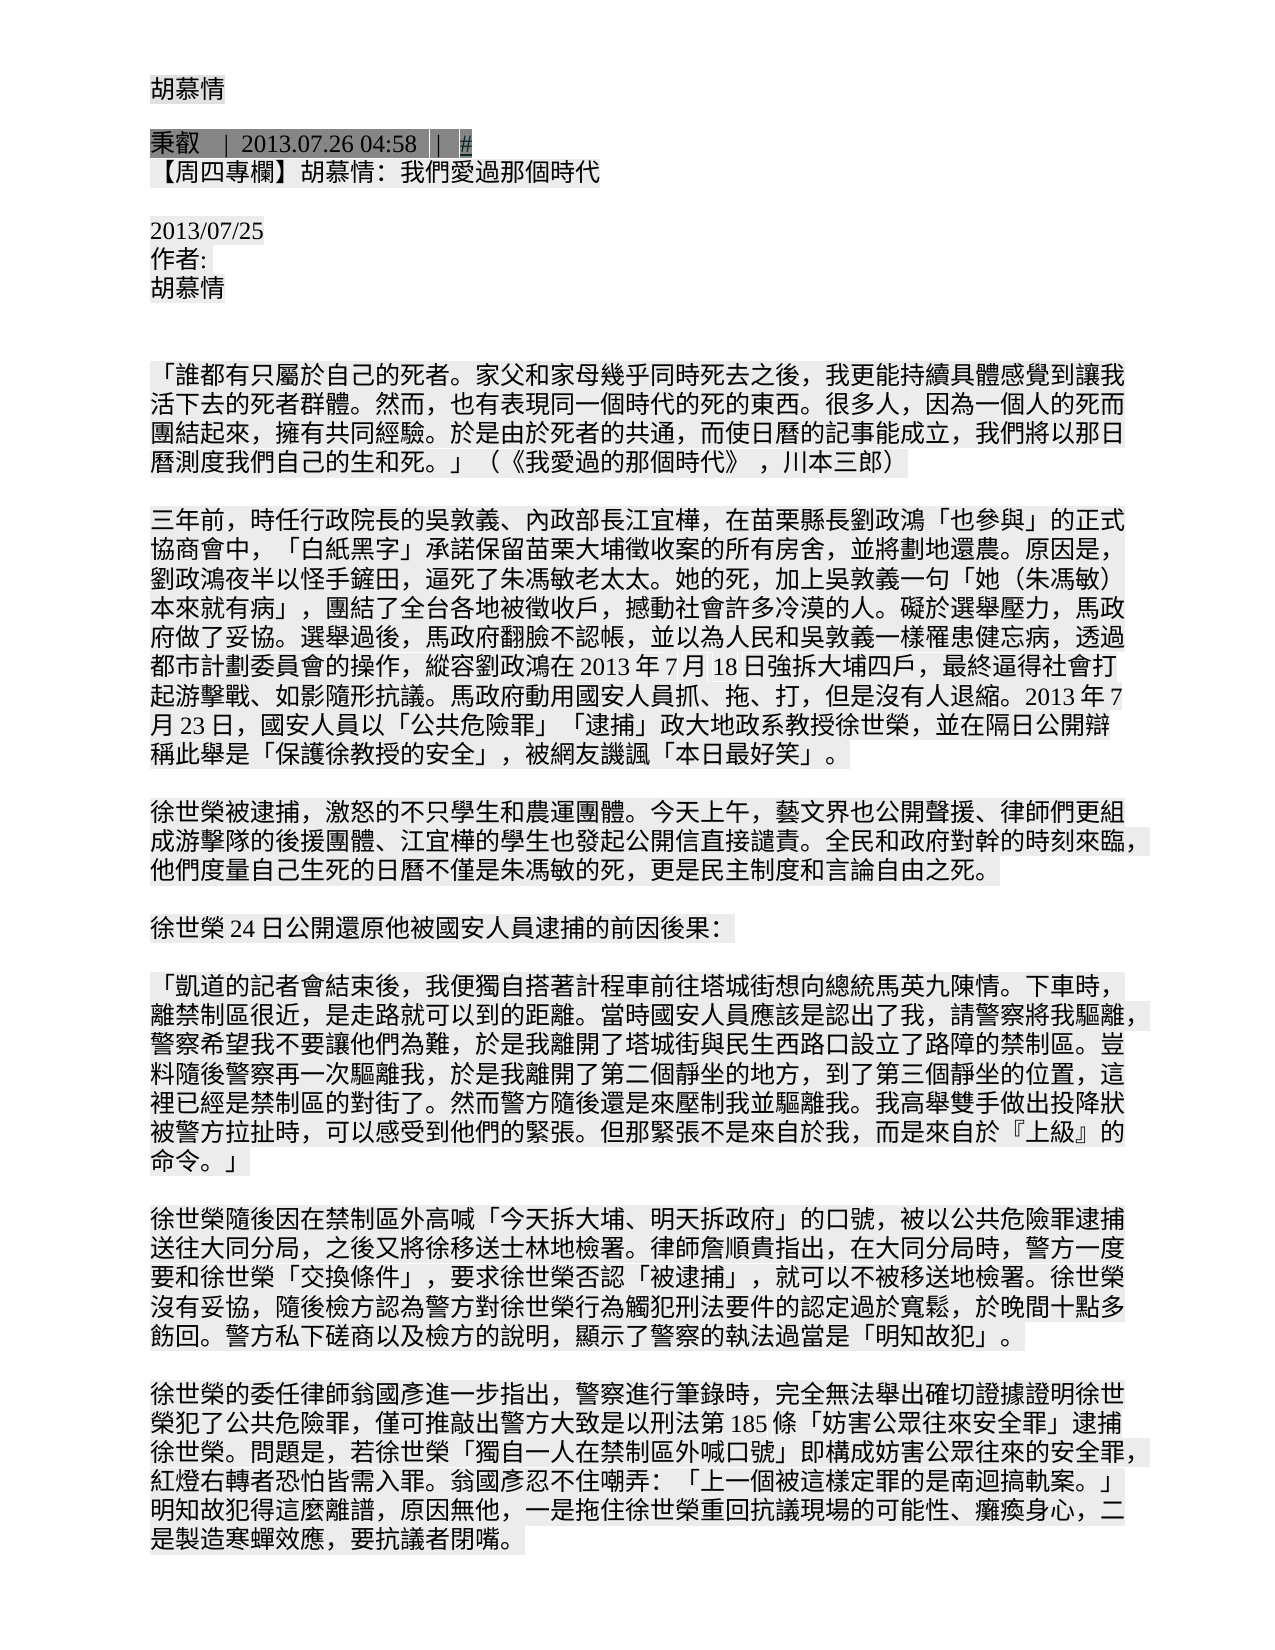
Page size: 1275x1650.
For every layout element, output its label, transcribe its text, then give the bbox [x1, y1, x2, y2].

text 【周四專欄】胡慕情：我們愛過那個時代 2013/07/25 作者: 胡慕情 「誰都有只屬於自己的死者。家父和家母幾乎同時死去之後，我更能持續具體感覺到讓我活下去的死者群體。然而，也有表現同一個時代的死的東西。很多人，因為一個人的死而團結起來，擁有共同經驗。於是由於死者的共通，而使日曆的記事能成立，我們將以那日曆測度我們自己的生和死。」（《我愛過的那個時代》 ，川本三郎） 三年前，時任行政院長的吳敦義、內政部長江宜樺，在苗栗縣長劉政鴻「也參與」的正式協商會中，「白紙黑字」承諾保留苗栗大埔徵收案的所有房舍，並將劃地還農。原因是，劉政鴻夜半以怪手鏟田，逼死了朱馮敏老太太。她的死，加上吳敦義一句「她（朱馮敏）本來就有病」，團結了全台各地被徵收戶，撼動社會許多冷漠的人。礙於選舉壓力，馬政府做了妥協。選舉過後，馬政府翻臉不認帳，並以為人民和吳敦義一樣罹患健忘病，透過都市計劃委員會的操作，縱容劉政鴻在2013年7月18日強拆大埔四戶，最終逼得社會打起游擊戰、如影隨形抗議。馬政府動用國安人員抓、拖、打，但是沒有人退縮。2013年7月23日，國安人員以「公共危險罪」「逮捕」政大地政系教授徐世榮，並在隔日公開辯稱此舉是「保護徐教授的安全」，被網友譏諷「本日最好笑」。 徐世榮被逮捕，激怒的不只學生和農運團體。今天上午，藝文界也公開聲援、律師們更組成游擊隊的後援團體、江宜樺的學生也發起公開信直接譴責。全民和政府對幹的時刻來臨，他們度量自己生死的日曆不僅是朱馮敏的死，更是民主制度和言論自由之死。 徐世榮24日公開還原他被國安人員逮捕的前因後果： 「凱道的記者會結束後，我便獨自搭著計程車前往塔城街想向總統馬英九陳情。下車時，離禁制區很近，是走路就可以到的距離。當時國安人員應該是認出了我，請警察將我驅離，警察希望我不要讓他們為難，於是我離開了塔城街與民生西路口設立了路障的禁制區。豈料隨後警察再一次驅離我，於是我離開了第二個靜坐的地方，到了第三個靜坐的位置，這裡已經是禁制區的對街了。然而警方隨後還是來壓制我並驅離我。我高舉雙手做出投降狀被警方拉扯時，可以感受到他們的緊張。但那緊張不是來自於我，而是來自於『上級』的命令。」 徐世榮隨後因在禁制區外高喊「今天拆大埔、明天拆政府」的口號，被以公共危險罪逮捕送往大同分局，之後又將徐移送士林地檢署。律師詹順貴指出，在大同分局時，警方一度要和徐世榮「交換條件」，要求徐世榮否認「被逮捕」，就可以不被移送地檢署。徐世榮沒有妥協，隨後檢方認為警方對徐世榮行為觸犯刑法要件的認定過於寬鬆，於晚間十點多飭回。警方私下磋商以及檢方的說明，顯示了警察的執法過當是「明知故犯」。 徐世榮的委任律師翁國彥進一步指出，警察進行筆錄時，完全無法舉出確切證據證明徐世榮犯了公共危險罪，僅可推敲出警方大致是以刑法第185條「妨害公眾往來安全罪」逮捕徐世榮。問題是，若徐世榮「獨自一人在禁制區外喊口號」即構成妨害公眾往來的安全罪，紅燈右轉者恐怕皆需入罪。翁國彥忍不住嘲弄：「上一個被這樣定罪的是南迴搞軌案。」明知故犯得這麼離譜，原因無他，一是拖住徐世榮重回抗議現場的可能性、癱瘓身心，二是製造寒蟬效應，要抗議者閉嘴。 「這種行為，只有北京天安門才看得見。那是武警對上訪者的行為。」翁國彥的感歎，已經是台灣表意自由的真實處境。 觀察馬英九執政以來，對抗議者對政策提出修法的回應，幾乎可以擬出一套ＳＯＰ：假意傾聽、施予小惠，最後則是全面壓制。其對憲法保障言論自由的箝制，並非從大埔案才開始。2008年陳雲林來台，上揚唱片爭議即是一例。隨後馬政府雖承諾修改集會遊行法，但修改內容聊勝於無。不僅如此，馬英九上任後旋即修改「特種勤務條例」，擴大禁制區的範圍，並允許國安人員得以安全為由，強制驅離民眾。問題是，特勤條例中明白規範，強制驅離必須在「確實危及公共安全、公共秩序或個人生命、身體、自由、名譽、財產之行為或事實情況」才得以為之。國安人員在徐世榮一案中，不僅將禁制區放寬到無法無天、整條路都被封起，命令警察踰越法律權限執法，不但是對憲法的褻瀆，更是世新大學法律系教授張嘉尹所說：「這是司法恐怖主義，並逼迫基層員警成為共犯！」 馬政府在大埔一案摧毀了政治人物的誠信、土地制度的公正，已經天地不容。如今人民還願意卑微與和平地表意，沒有汽油彈、沒有武裝暴力，是因為民眾真正愛過努力爭取而來，雖不完美、但可進步的民主時代。台灣農村陣線近日重述四點訴求：道歉、恢復大埔四戶房舍、修改土地徵收條例，正是危機溝通裡教導的解套方式（遺憾、賠償、恢復、改革）。馬英九有不少幕僚擅長危機溝通和處理，奉勸馬英九執政團隊，在8月18日前真正落實危機溝通的真諦，若他不愛這個時代，人民絕對會，請他離開。 ．一些台大政治系學生給江宜樺院長的公開信 ．社運線上義務律師團 [150, 158, 1125, 1555]
text 秉叡 | 2013.07.26 04:58 | # [150, 129, 1125, 158]
text 胡慕情 [150, 75, 1125, 104]
